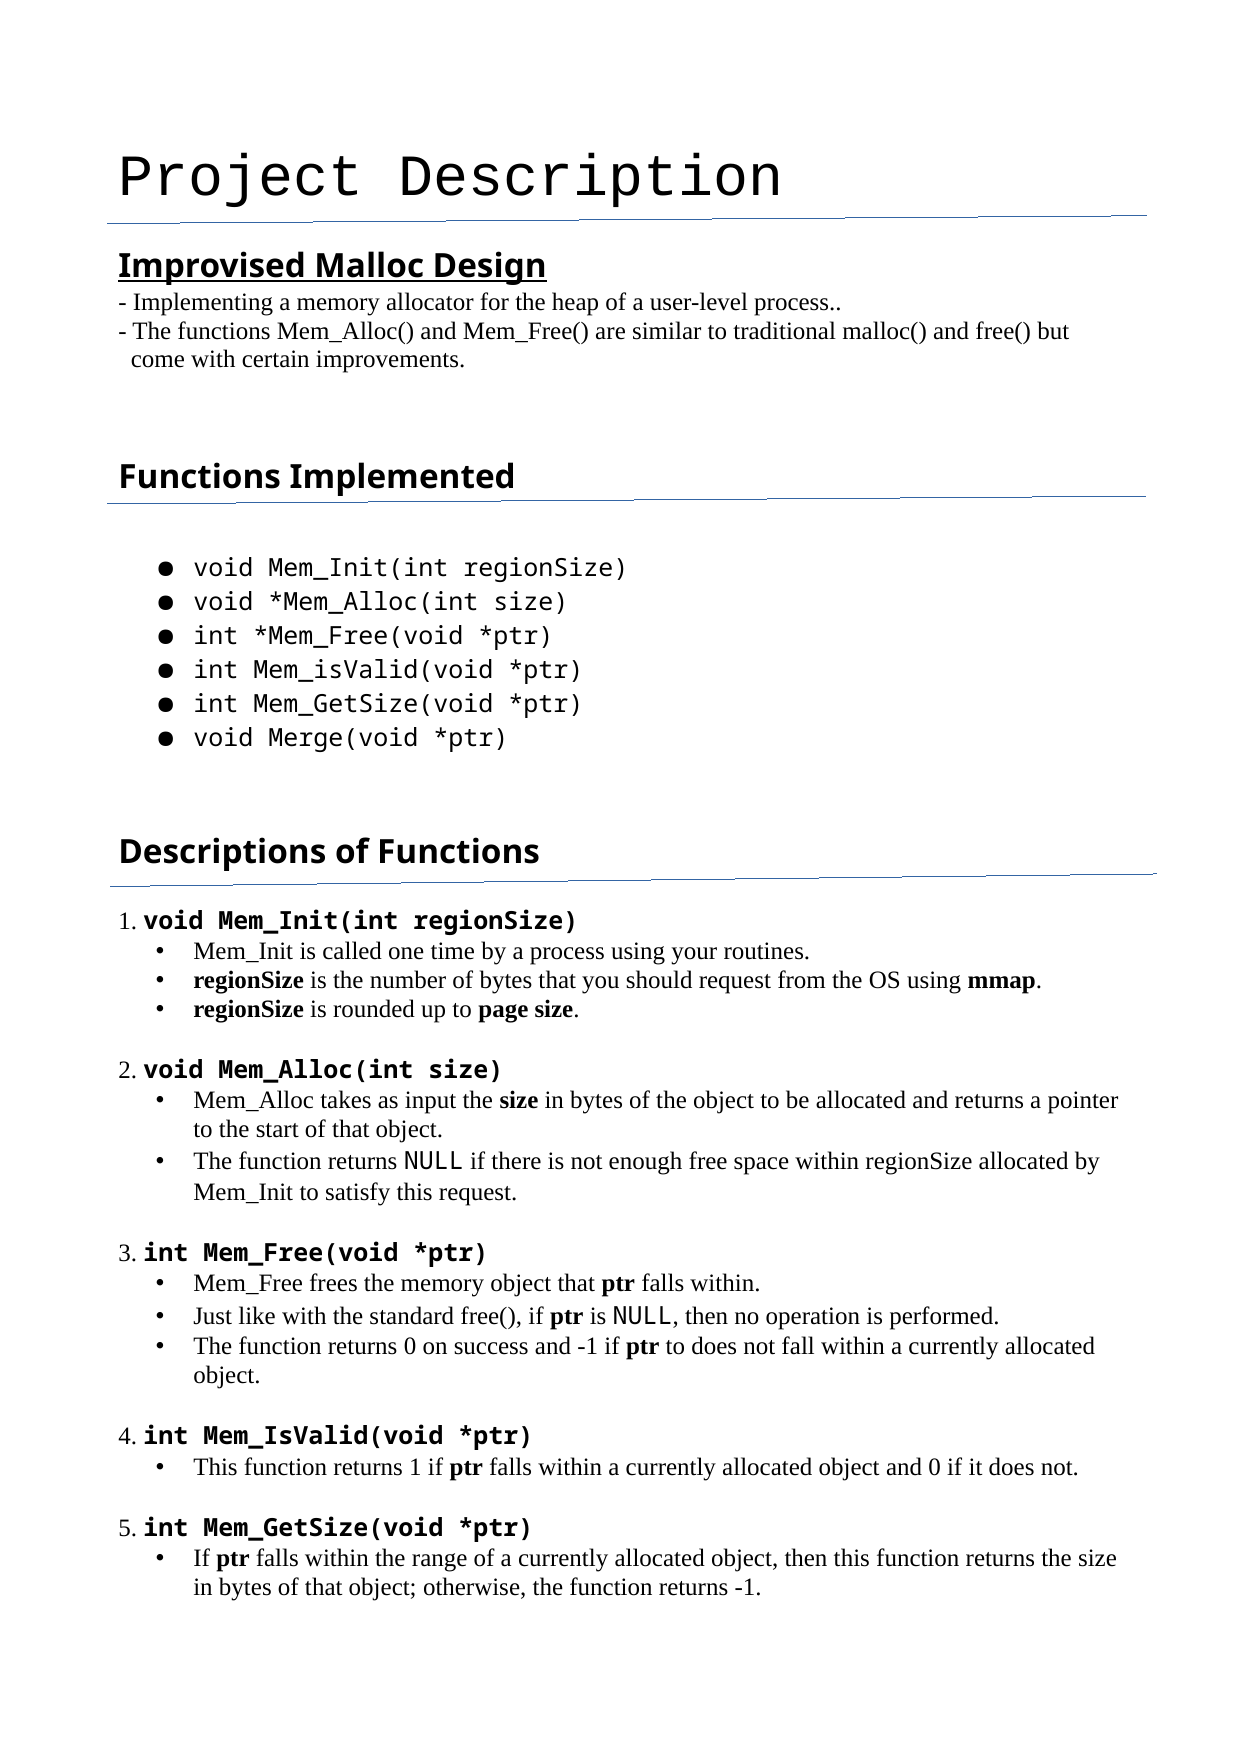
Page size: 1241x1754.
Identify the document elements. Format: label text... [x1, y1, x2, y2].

list regionSize is the number of bytes that you should request from the OS using mmap. [156, 965, 1122, 994]
list Mem_Init is called one time by a process using your routines. [156, 936, 1122, 965]
text 1. void Mem_Init(int regionSize) [118, 902, 1122, 936]
text 5. int Mem_GetSize(void *ptr) [118, 1509, 1122, 1543]
list int Mem_GetSize(void *ptr) [156, 686, 1122, 720]
text come with certain improvements. [118, 344, 1122, 373]
list void Merge(void *ptr) [156, 720, 1122, 754]
list void *Mem_Alloc(int size) [156, 584, 1122, 618]
text Functions Implemented [118, 453, 1122, 498]
list The function returns 0 on success and -1 if ptr to does not fall within a currently allocated object. [156, 1331, 1122, 1389]
list Just like with the standard free(), if ptr is NULL, then no operation is performed. [156, 1297, 1122, 1331]
text - Implementing a memory allocator for the heap of a user-level process.. [118, 287, 1122, 316]
list regionSize is rounded up to page size. [156, 994, 1122, 1023]
text 3. int Mem_Free(void *ptr) [118, 1234, 1122, 1268]
text Improvised Malloc Design [118, 242, 1122, 287]
list Mem_Free frees the memory object that ptr falls within. [156, 1268, 1122, 1297]
list void Mem_Init(int regionSize) [156, 549, 1122, 584]
text 2. void Mem_Alloc(int size) [118, 1051, 1122, 1085]
list Mem_Alloc takes as input the size in bytes of the object to be allocated and returns a pointer to the start of that object. [156, 1085, 1122, 1143]
text - The functions Mem_Alloc() and Mem_Free() are similar to traditional malloc() and free() but [118, 316, 1122, 344]
list This function returns 1 if ptr falls within a currently allocated object and 0 if it does not. [156, 1452, 1122, 1480]
list int *Mem_Free(void *ptr) [156, 618, 1122, 652]
text 4. int Mem_IsValid(void *ptr) [118, 1418, 1122, 1452]
list If ptr falls within the range of a currently allocated object, then this function returns the size in bytes of that object; otherwise, the function returns -1. [156, 1543, 1122, 1601]
text Descriptions of Functions [118, 828, 1122, 873]
text Project Description [118, 147, 1122, 213]
list int Mem_isValid(void *ptr) [156, 652, 1122, 686]
list The function returns NULL if there is not enough free space within regionSize allocated by Mem_Init to satisfy this request. [156, 1143, 1122, 1206]
